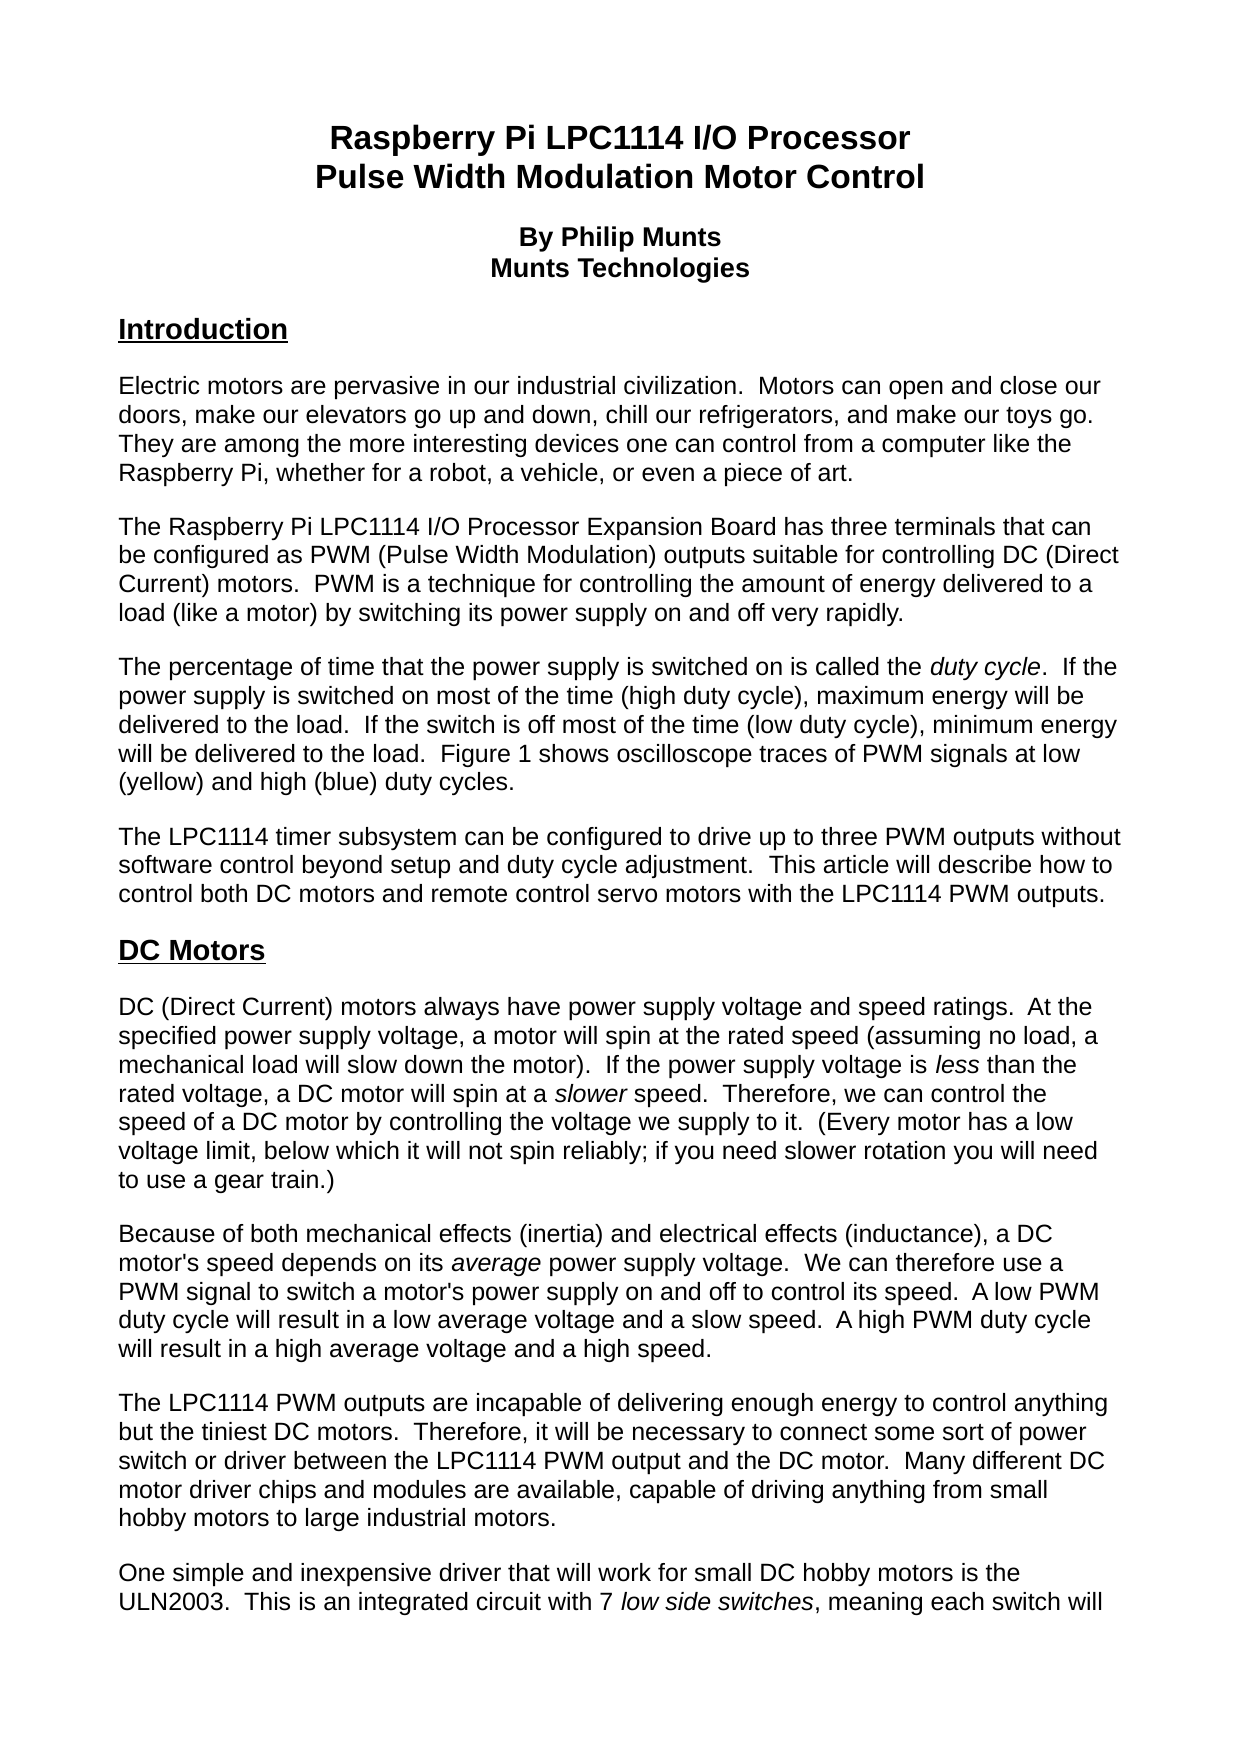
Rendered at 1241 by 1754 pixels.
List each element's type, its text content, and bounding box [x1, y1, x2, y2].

subtitle Introduction [118, 312, 1122, 346]
text Because of both mechanical effects (inertia) and electrical effects (inductance), a DC motor's speed depends on its average power supply voltage. We can therefore use a PWM signal to switch a motor's power supply on and off to control its speed. A low PWM duty cycle will result in a low average voltage and a slow speed. A high PWM duty cycle will result in a high average voltage and a high speed. [118, 1219, 1122, 1363]
text One simple and inexpensive driver that will work for small DC hobby motors is the ULN2003. This is an integrated circuit with 7 low side switches, meaning each switch will [118, 1558, 1122, 1615]
subtitle Raspberry Pi LPC1114 I/O Processor Pulse Width Modulation Motor Control [118, 118, 1122, 195]
text The LPC1114 PWM outputs are incapable of delivering enough energy to control anything but the tiniest DC motors. Therefore, it will be necessary to connect some sort of power switch or driver between the LPC1114 PWM output and the DC motor. Many different DC motor driver chips and modules are available, capable of driving anything from small hobby motors to large industrial motors. [118, 1388, 1122, 1532]
subtitle DC Motors [118, 933, 1122, 967]
text Electric motors are pervasive in our industrial civilization. Motors can open and close our doors, make our elevators go up and down, chill our refrigerators, and make our toys go. They are among the more interesting devices one can control from a computer like the Raspberry Pi, whether for a robot, a vehicle, or even a piece of art. [118, 371, 1122, 486]
text The LPC1114 timer subsystem can be configured to drive up to three PWM outputs without software control beyond setup and duty cycle adjustment. This article will describe how to control both DC motors and remote control servo motors with the LPC1114 PWM outputs. [118, 822, 1122, 908]
text By Philip Munts [118, 221, 1122, 252]
text Munts Technologies [118, 252, 1122, 283]
text The Raspberry Pi LPC1114 I/O Processor Expansion Board has three terminals that can be configured as PWM (Pulse Width Modulation) outputs suitable for controlling DC (Direct Current) motors. PWM is a technique for controlling the amount of energy delivered to a load (like a motor) by switching its power supply on and off very rapidly. [118, 512, 1122, 627]
text The percentage of time that the power supply is switched on is called the duty cycle. If the power supply is switched on most of the time (high duty cycle), maximum energy will be delivered to the load. If the switch is off most of the time (low duty cycle), minimum energy will be delivered to the load. Figure 1 shows oscilloscope traces of PWM signals at low (yellow) and high (blue) duty cycles. [118, 652, 1122, 796]
text DC (Direct Current) motors always have power supply voltage and speed ratings. At the specified power supply voltage, a motor will spin at the rated speed (assuming no load, a mechanical load will slow down the motor). If the power supply voltage is less than the rated voltage, a DC motor will spin at a slower speed. Therefore, we can control the speed of a DC motor by controlling the voltage we supply to it. (Every motor has a low voltage limit, below which it will not spin reliably; if you need slower rotation you will need to use a gear train.) [118, 992, 1122, 1194]
